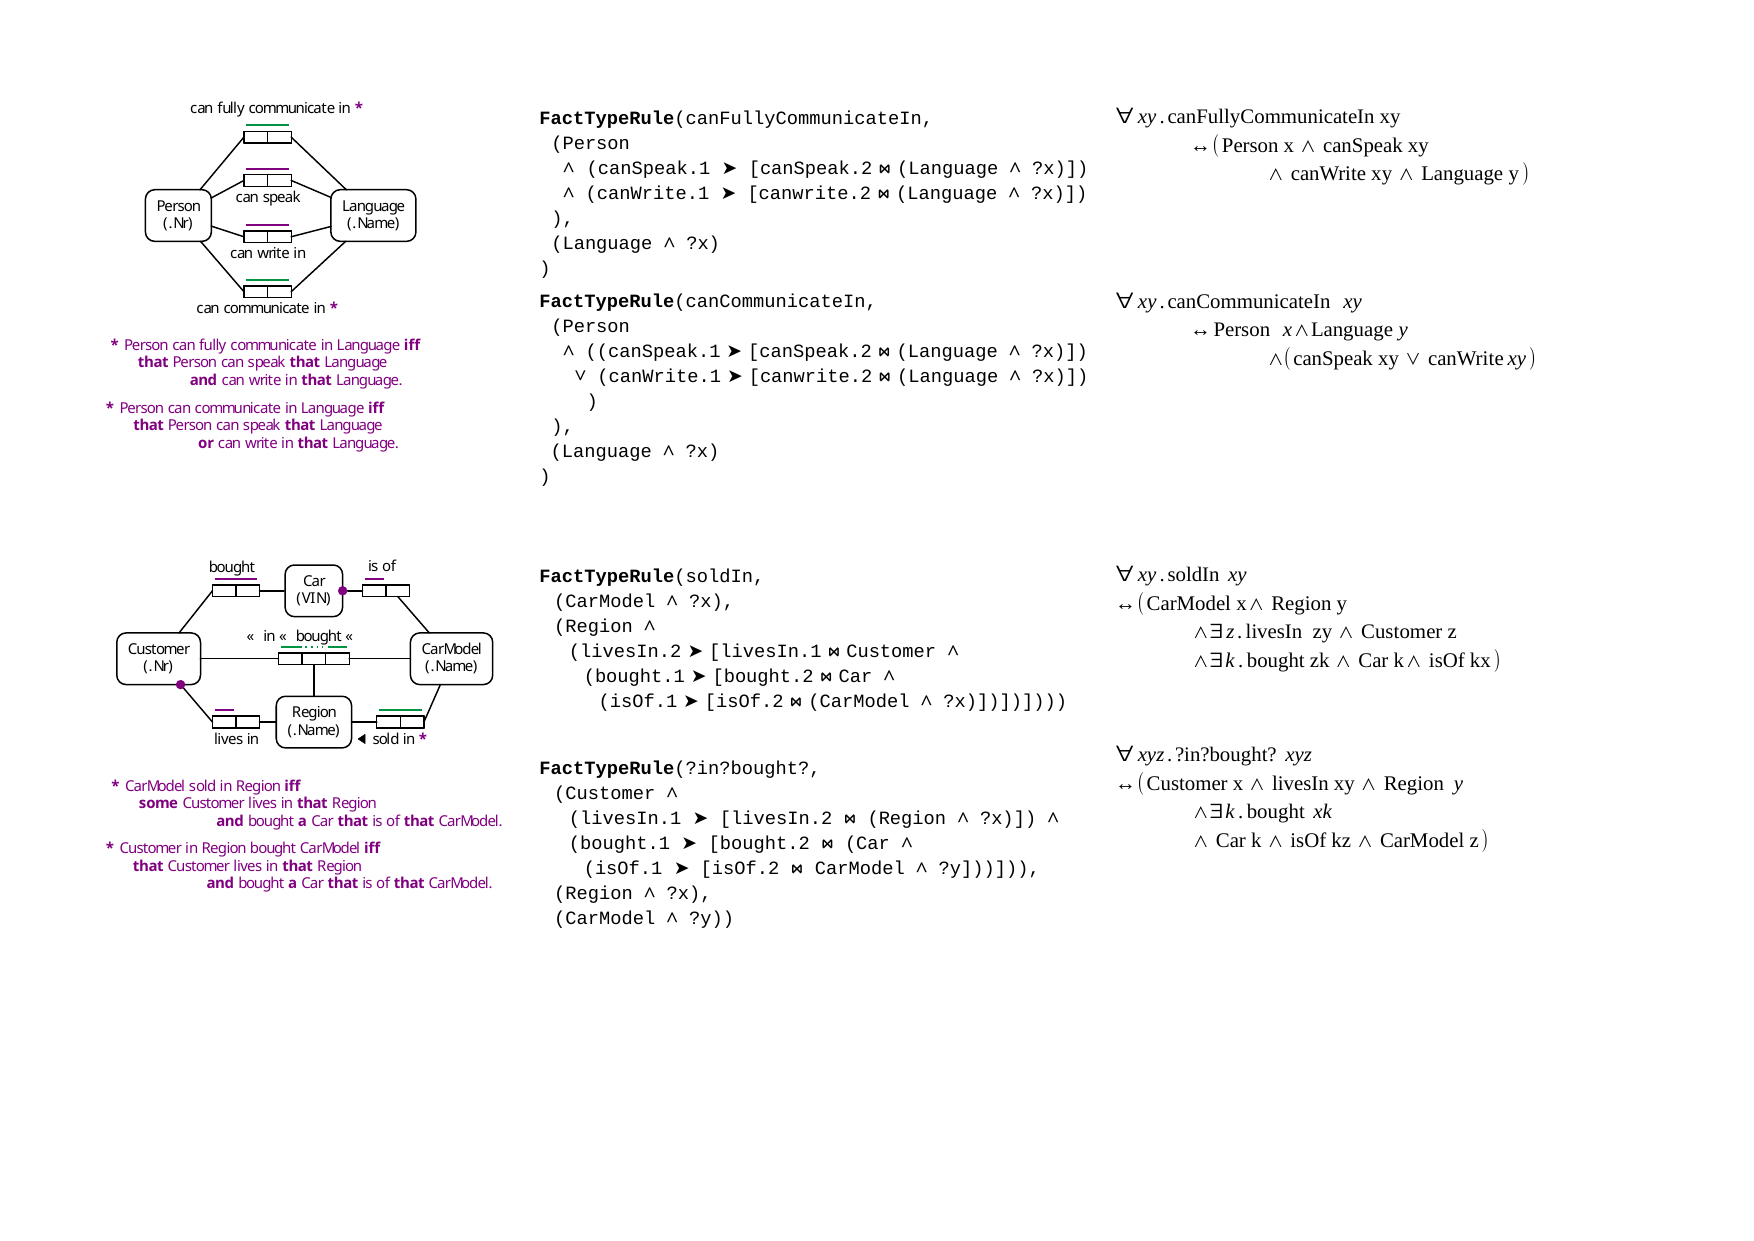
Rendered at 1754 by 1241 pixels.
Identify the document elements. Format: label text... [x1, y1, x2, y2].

table_cell [1104, 38, 1650, 496]
table_cell FactTypeRule(canFullyCommunicateIn, (Person ∧ (canSpeak.1 ➤ [canSpeak.2 ⋈ (Language ∧ ?x)]) ∧ (canWrite.1 ➤ [canwrite.2 ⋈ (Language ∧ ?x)]) ), (Language ∧ ?x) ) FactTypeRule(canCommunicateIn, (Person ∧ ((canSpeak.1 ➤ [canSpeak.2 ⋈ (Language ∧ ?x)]) ∨ (canWrite.1 ➤ [canwrite.2 ⋈ (Language ∧ ?x)]) ) ), (Language ∧ ?x) ) [528, 38, 1104, 496]
table_cell FactTypeRule(soldIn, (CarModel ∧ ?x), (Region ∧ (livesIn.2 ➤ [livesIn.1 ⋈ Customer ∧ (bought.1 ➤ [bought.2 ⋈ Car ∧ (isOf.1 ➤ [isOf.2 ⋈ (CarModel ∧ ?x)])])]))) FactTypeRule(?in?bought?, (Customer ∧ (livesIn.1 ➤ [livesIn.2 ⋈ (Region ∧ ?x)]) ∧ (bought.1 ➤ [bought.2 ⋈ (Car ∧ (isOf.1 ➤ [isOf.2 ⋈ CarModel ∧ ?y]))])), (Region ∧ ?x), (CarModel ∧ ?y)) [528, 496, 1104, 938]
table_cell [85, 496, 528, 938]
table_cell [1104, 496, 1650, 938]
table_cell [85, 38, 528, 496]
